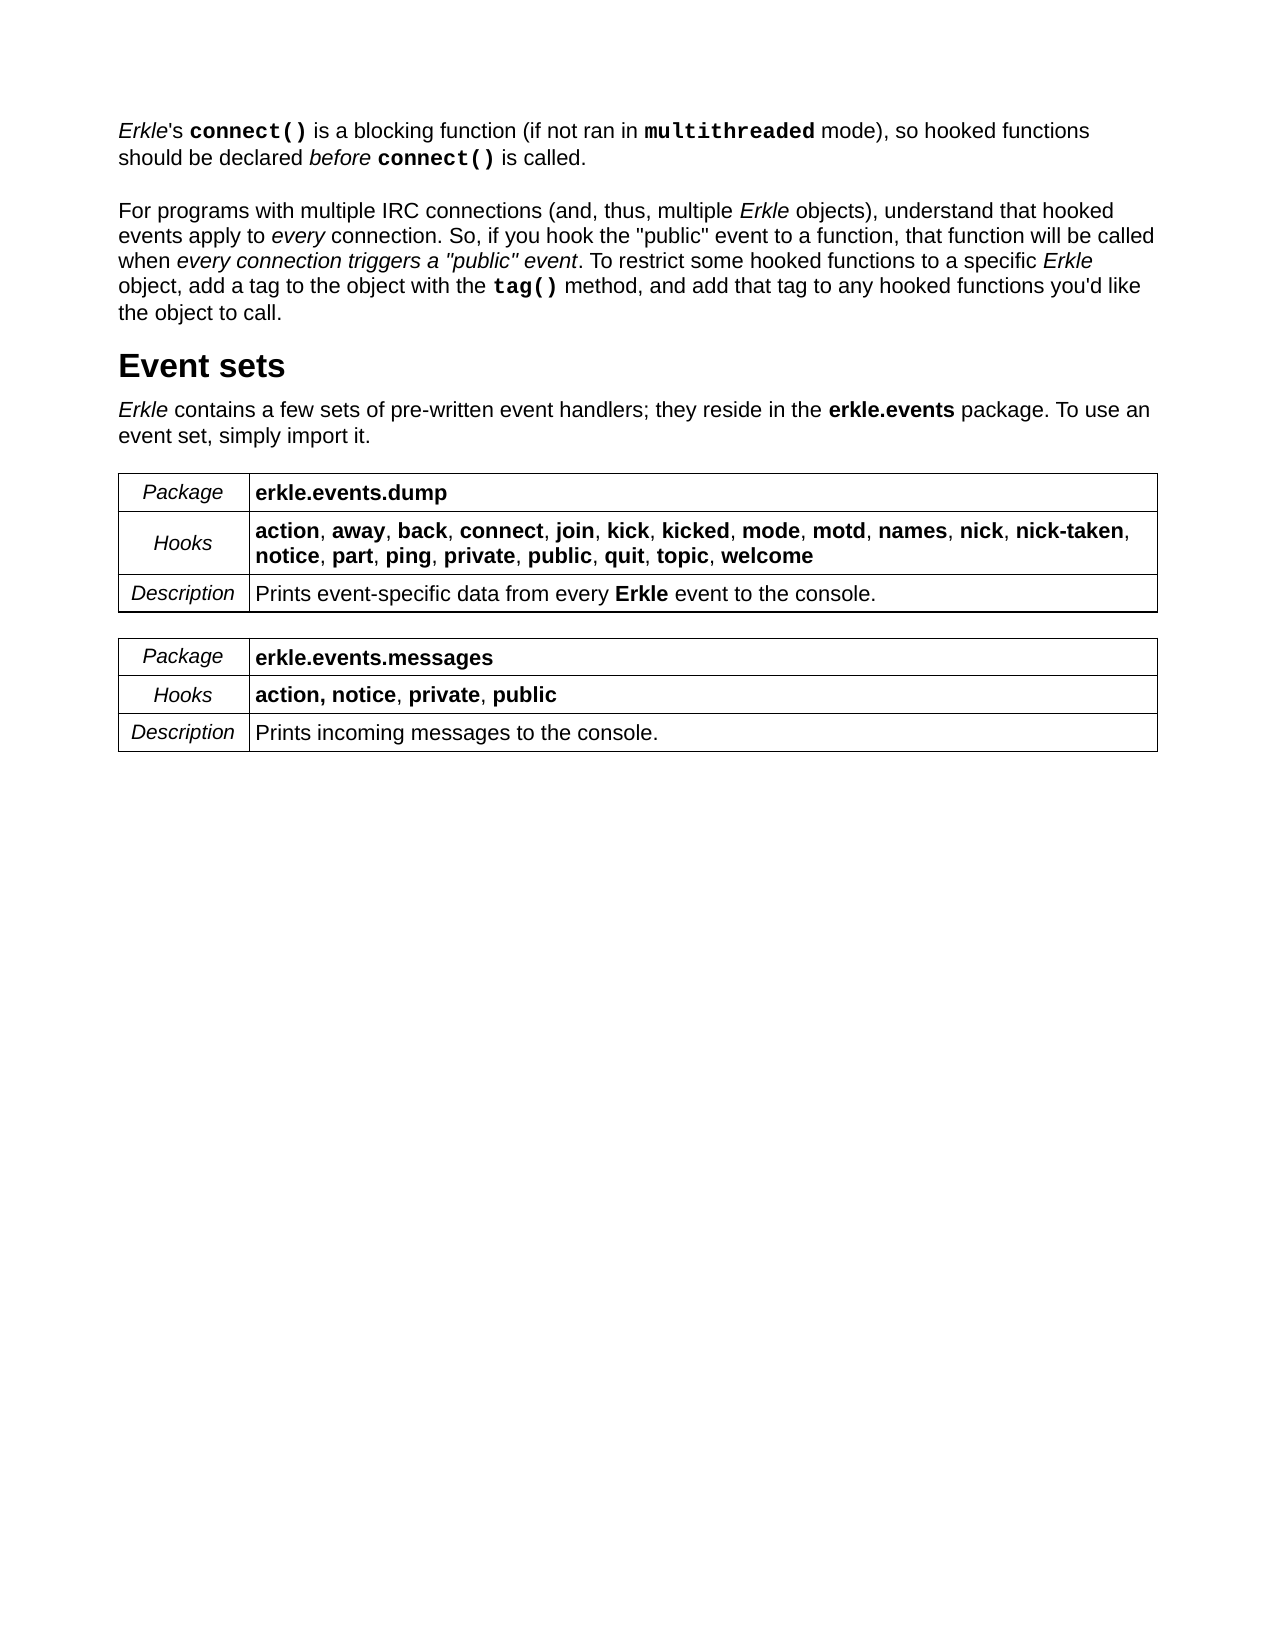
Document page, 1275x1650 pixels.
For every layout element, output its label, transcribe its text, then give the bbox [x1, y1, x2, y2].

table_header erkle.events.messages [250, 639, 1157, 675]
text Erkle's connect() is a blocking function (if not ran in multithreaded mode), so hooked functions should be declared before connect() is called. [118, 118, 1157, 172]
table_cell Hooks [119, 676, 249, 713]
table_header erkle.events.dump [250, 474, 1157, 511]
table_cell Hooks [119, 512, 249, 574]
table_cell Description [119, 575, 249, 611]
table_header Package [119, 639, 249, 675]
table_cell action, notice, private, public [250, 676, 1157, 713]
table_cell Prints incoming messages to the console. [250, 714, 1157, 751]
table_cell Description [119, 714, 249, 751]
subtitle Event sets [118, 346, 1157, 385]
text Erkle contains a few sets of pre-written event handlers; they reside in the erkle.events package. To use an event set, simply import it. [118, 397, 1157, 448]
table_cell Prints event-specific data from every Erkle event to the console. [250, 575, 1157, 611]
table_header Package [119, 474, 249, 511]
text For programs with multiple IRC connections (and, thus, multiple Erkle objects), understand that hooked events apply to every connection. So, if you hook the "public" event to a function, that function will be called when every connection triggers a "public" event. To restrict some hooked functions to a specific Erkle object, add a tag to the object with the tag() method, and add that tag to any hooked functions you'd like the object to call. [118, 197, 1157, 325]
table_cell action, away, back, connect, join, kick, kicked, mode, motd, names, nick, nick-taken, notice, part, ping, private, public, quit, topic, welcome [250, 512, 1157, 574]
